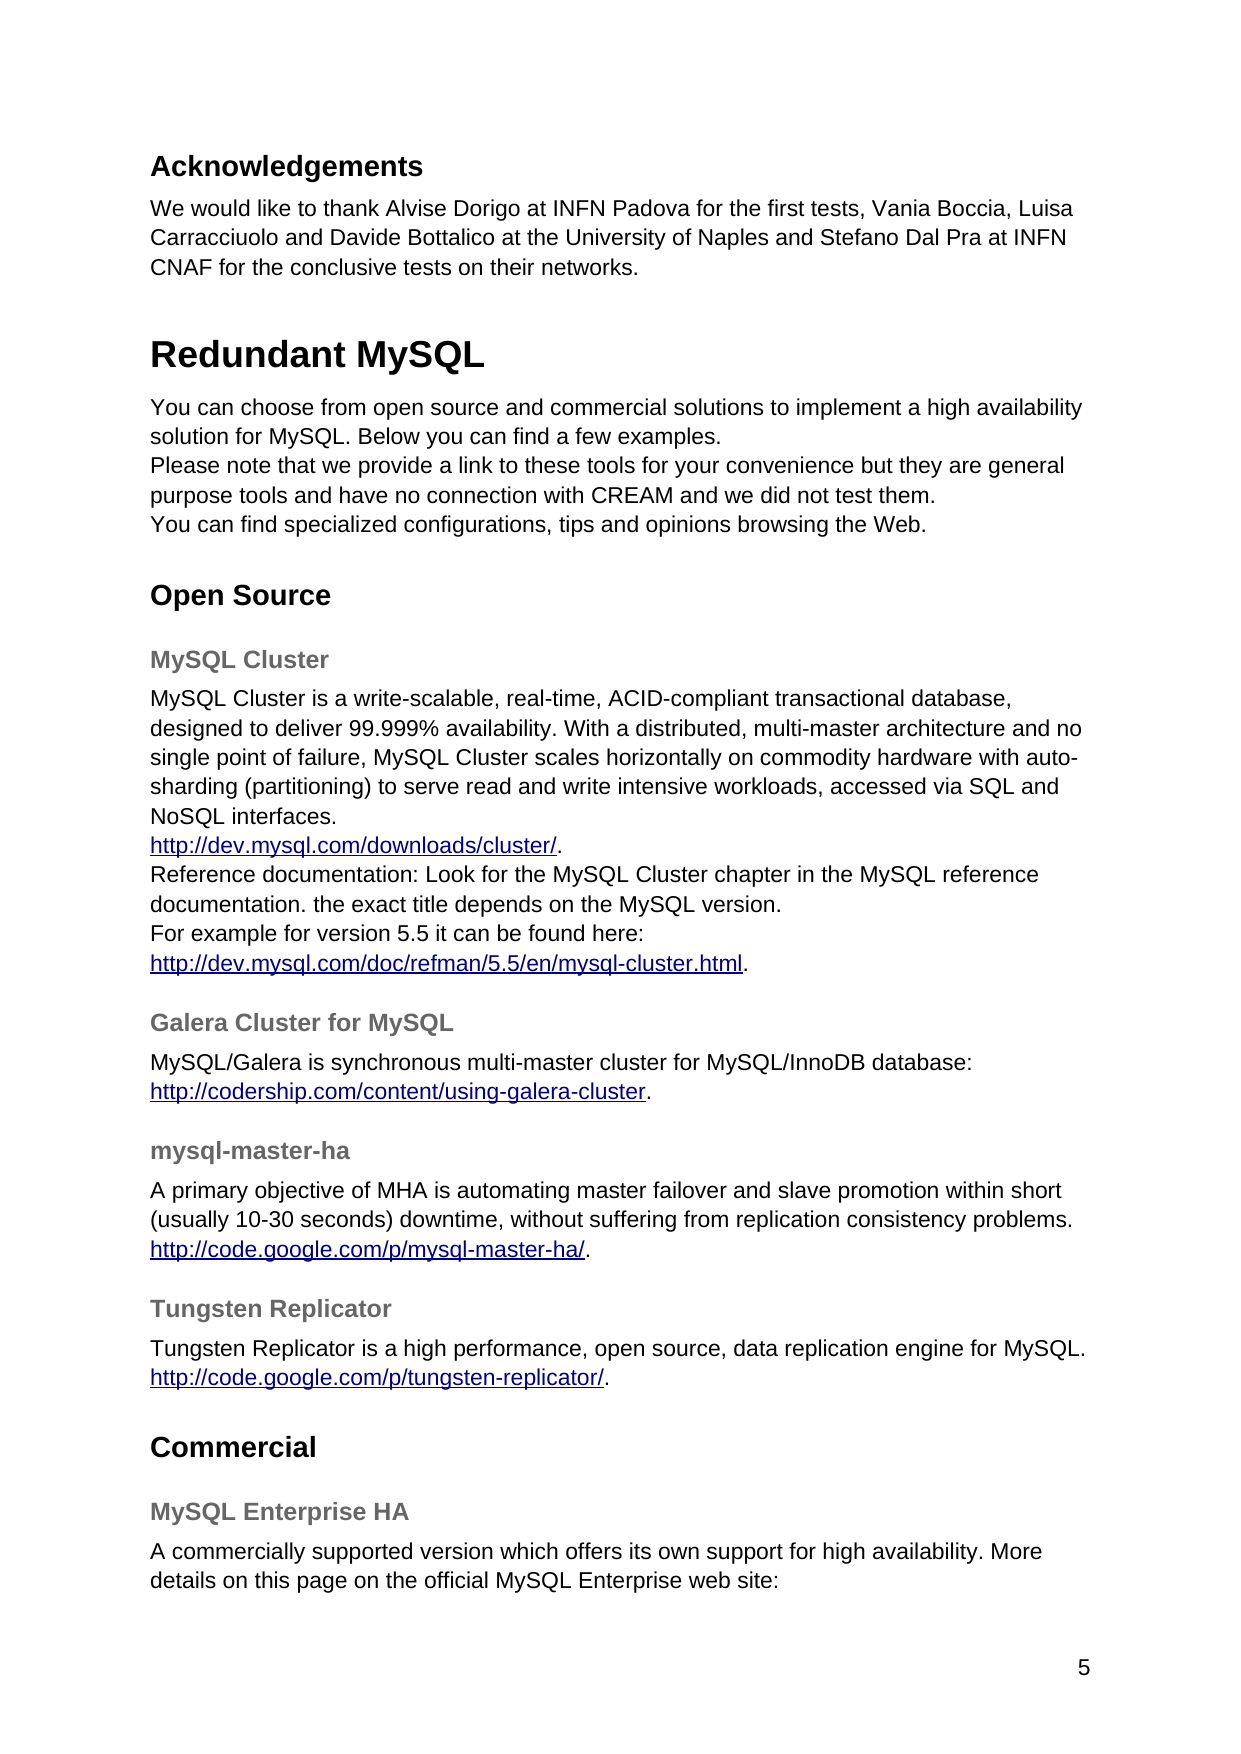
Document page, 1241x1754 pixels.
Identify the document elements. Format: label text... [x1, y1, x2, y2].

text Please note that we provide a link to these tools for your convenience but they are general purpose tools and have no connection with CREAM and we did not test them. [150, 453, 1090, 508]
text Reference documentation: Look for the MySQL Cluster chapter in the MySQL reference documentation. the exact title depends on the MySQL version. [150, 862, 1090, 917]
text MySQL/Galera is synchronous multi-master cluster for MySQL/InnoDB database: [150, 1049, 1090, 1075]
text http://codership.com/content/using-galera-cluster. [150, 1078, 1090, 1104]
text Tungsten Replicator is a high performance, open source, data replication engine for MySQL. [150, 1335, 1090, 1361]
text You can find specialized configurations, tips and opinions browsing the Web. [150, 512, 1090, 538]
subtitle Open Source [150, 579, 1090, 611]
subtitle Acknowledgements [150, 150, 1090, 183]
text http://code.google.com/p/tungsten-replicator/. [150, 1364, 1090, 1390]
subtitle mysql-master-ha [150, 1137, 1090, 1165]
subtitle MySQL Cluster [150, 645, 1090, 673]
text http://code.google.com/p/mysql-master-ha/. [150, 1236, 1090, 1262]
text We would like to thank Alvise Dorigo at INFN Padova for the first tests, Vania Boccia, Luisa Carracciuolo and Davide Bottalico at the University of Naples and Stefano Dal Pra at INFN CNAF for the conclusive tests on their networks. [150, 196, 1090, 280]
subtitle Tungsten Replicator [150, 1295, 1090, 1323]
text You can choose from open source and commercial solutions to implement a high availability solution for MySQL. Below you can find a few examples. [150, 394, 1090, 449]
text For example for version 5.5 it can be found here: http://dev.mysql.com/doc/refman/5.5/en/mysql-cluster.html. [150, 921, 1090, 976]
text MySQL Cluster is a write-scalable, real-time, ACID-compliant transactional database, designed to deliver 99.999% availability. With a distributed, multi-master architecture and no single point of failure, MySQL Cluster scales horizontally on commodity hardware with auto-sharding (partitioning) to serve read and write intensive workloads, accessed via SQL and NoSQL interfaces. [150, 686, 1090, 829]
text http://dev.mysql.com/downloads/cluster/. [150, 833, 1090, 858]
subtitle Redundant MySQL [150, 334, 1090, 376]
subtitle Galera Cluster for MySQL [150, 1009, 1090, 1037]
subtitle MySQL Enterprise HA [150, 1498, 1090, 1526]
text A commercially supported version which offers its own support for high availability. More details on this page on the official MySQL Enterprise web site: [150, 1538, 1090, 1593]
text A primary objective of MHA is automating master failover and slave promotion within short (usually 10-30 seconds) downtime, without suffering from replication consistency problems. [150, 1177, 1090, 1232]
subtitle Commercial [150, 1431, 1090, 1464]
